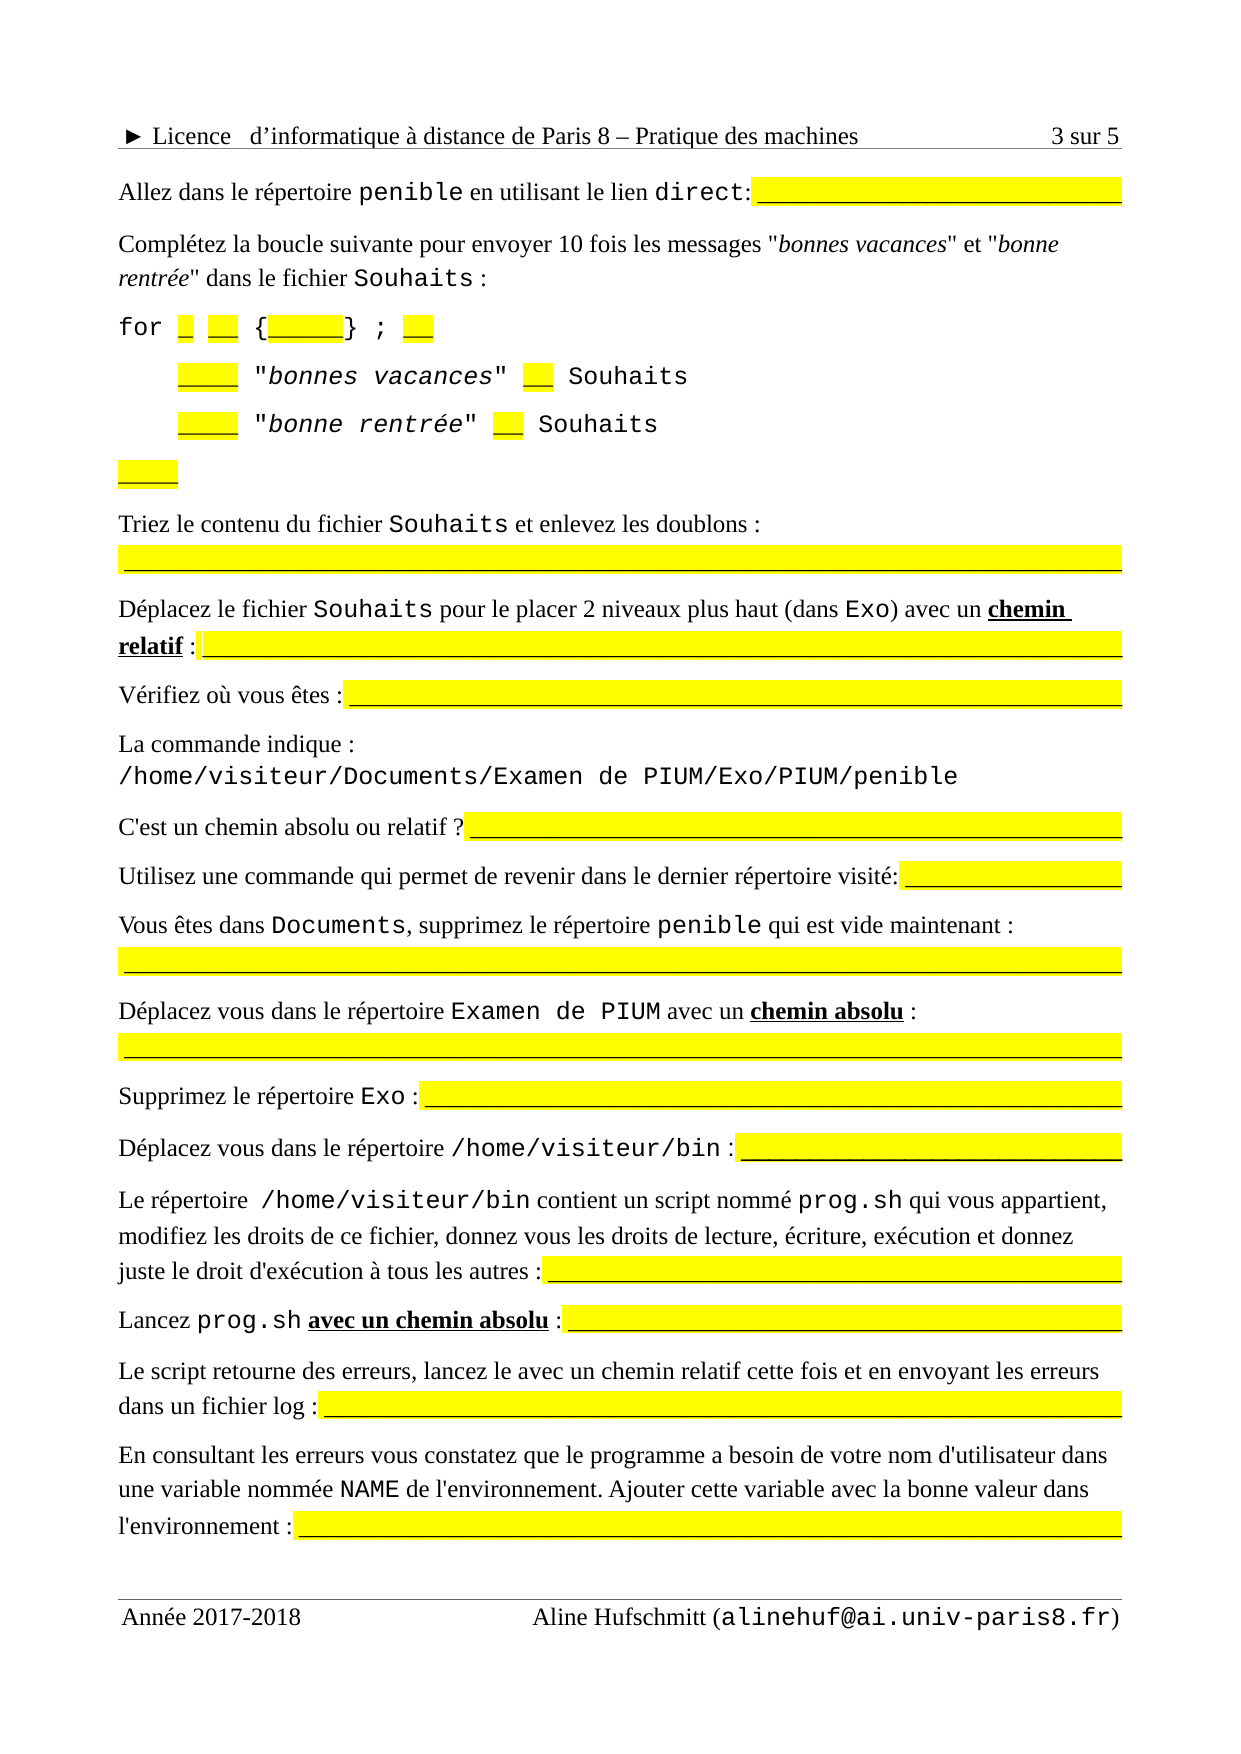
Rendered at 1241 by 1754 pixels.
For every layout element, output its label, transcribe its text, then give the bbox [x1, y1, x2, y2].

text Le répertoire /home/visiteur/bin contient un script nommé prog.sh qui vous appartient, modifiez les droits de ce fichier, donnez vous les droits de lecture, écriture, exécution et donnez juste le droit d'exécution à tous les autres : [118, 1185, 1122, 1284]
text Vous êtes dans Documents, supprimez le répertoire penible qui est vide maintenant : [118, 910, 1122, 976]
text En consultant les erreurs vous constatez que le programme a besoin de votre nom d'utilisateur dans une variable nommée NAME de l'environnement. Ajouter cette variable avec la bonne valeur dans l'environnement : [118, 1440, 1122, 1540]
text Déplacez le fichier Souhaits pour le placer 2 niveaux plus haut (dans Exo) avec un chemin relatif : [118, 594, 1122, 660]
text Le script retourne des erreurs, lancez le avec un chemin relatif cette fois et en envoyant les erreurs dans un fichier log : [118, 1356, 1122, 1419]
text Déplacez vous dans le répertoire /home/visiteur/bin : [118, 1133, 1122, 1164]
text ____ "bonnes vacances" __ Souhaits [118, 363, 1122, 392]
text Allez dans le répertoire penible en utilisant le lien direct: [118, 177, 1122, 208]
text Déplacez vous dans le répertoire Examen de PIUM avec un chemin absolu : [118, 996, 1122, 1061]
text ____ "bonne rentrée" __ Souhaits [118, 412, 1122, 440]
text C'est un chemin absolu ou relatif ? [118, 812, 1122, 841]
text for _ __ {_____} ; __ [118, 315, 1122, 343]
text ____ [118, 460, 1122, 489]
text Supprimez le répertoire Exo : [118, 1081, 1122, 1112]
text La commande indique : /home/visiteur/Documents/Examen de PIUM/Exo/PIUM/penible [118, 729, 1122, 792]
text Triez le contenu du fichier Souhaits et enlevez les doublons : [118, 509, 1122, 574]
text Utilisez une commande qui permet de revenir dans le dernier répertoire visité: [118, 861, 1122, 890]
text Lancez prog.sh avec un chemin absolu : [118, 1305, 1122, 1336]
text Vérifiez où vous êtes : [118, 680, 1122, 709]
text Complétez la boucle suivante pour envoyer 10 fois les messages "bonnes vacances" et "bonne rentrée" dans le fichier Souhaits : [118, 229, 1122, 294]
